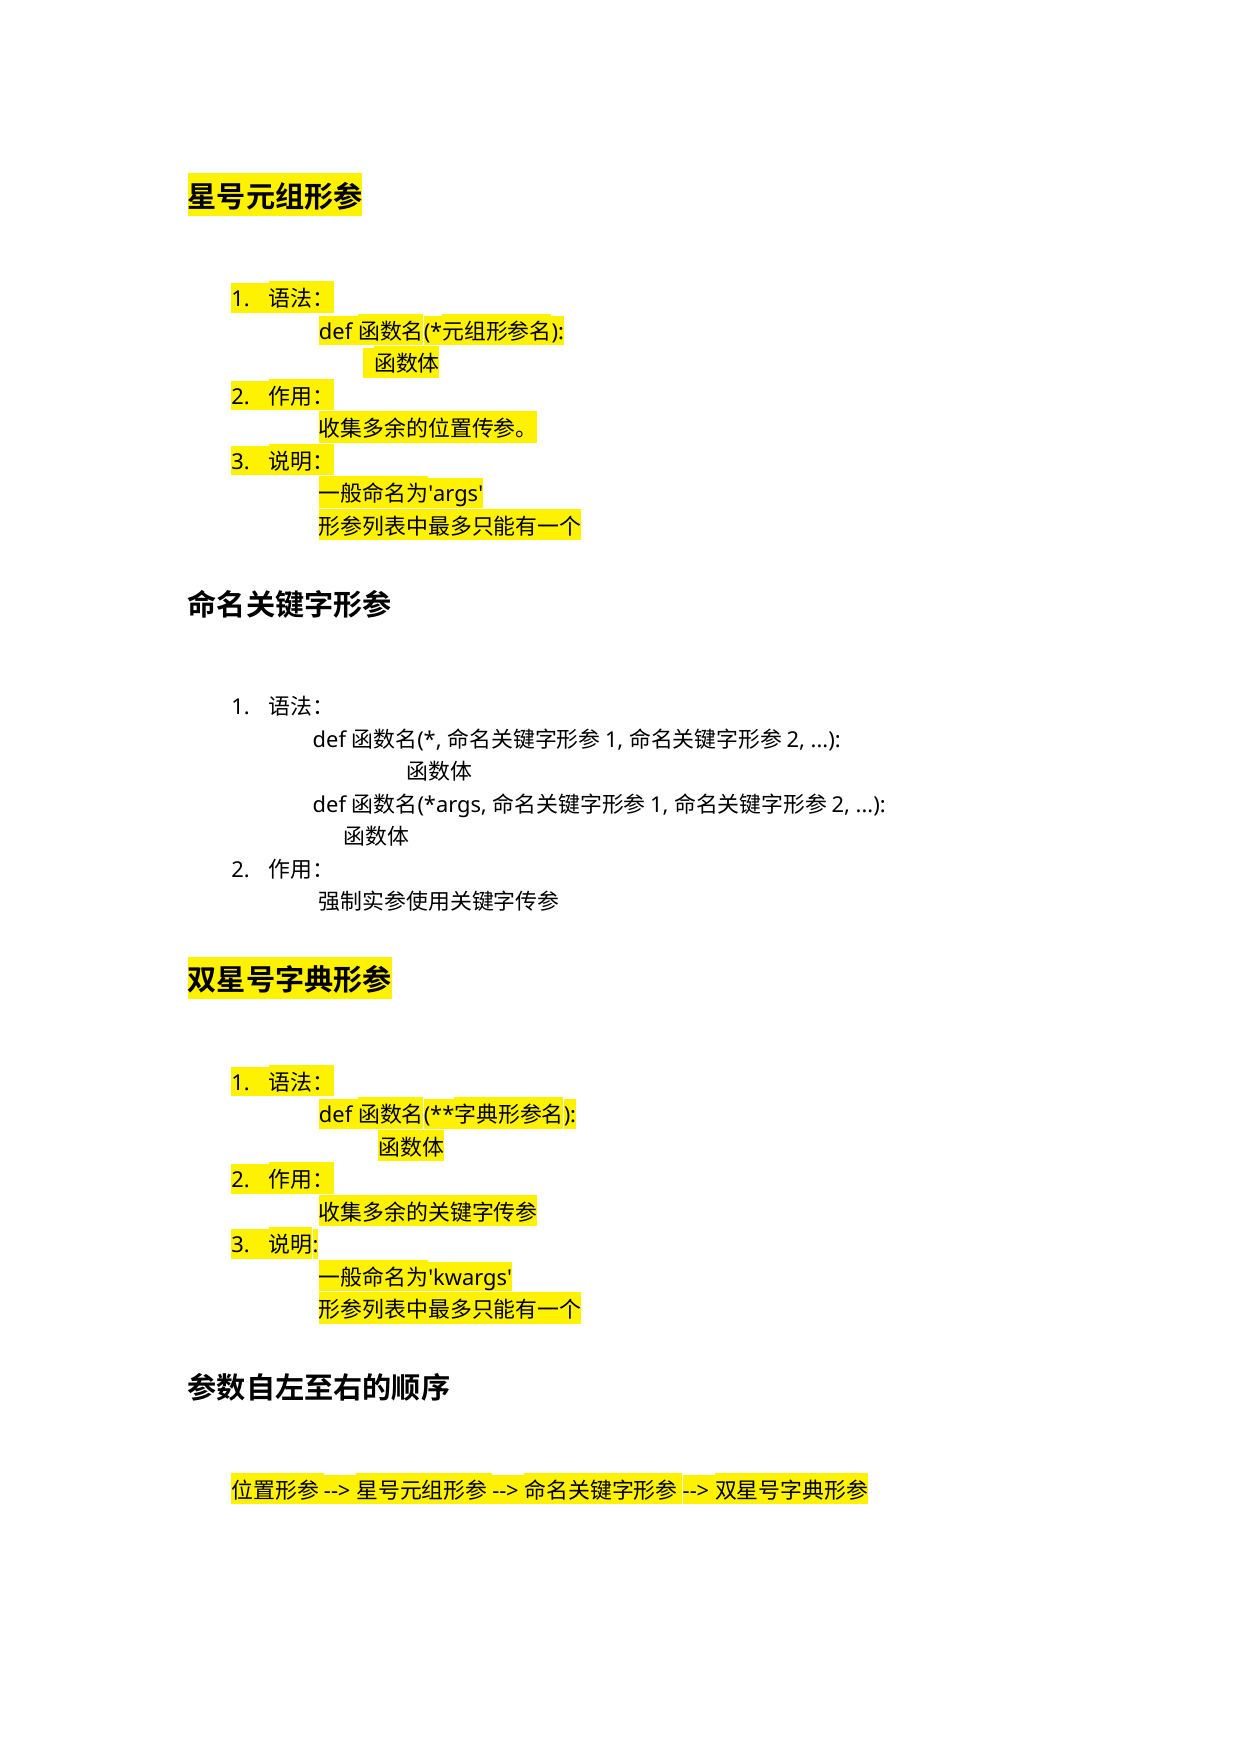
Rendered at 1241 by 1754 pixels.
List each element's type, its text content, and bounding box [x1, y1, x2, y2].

list 收集多余的关键字传参 [312, 1194, 1053, 1227]
list 作用： [231, 1162, 1053, 1194]
list 一般命名为'args' [319, 476, 1053, 508]
text def 函数名(*, 命名关键字形参1, 命名关键字形参2, ...): [269, 721, 1053, 754]
list 作用： [231, 851, 1053, 884]
list 作用： [231, 378, 1053, 411]
list 语法： [231, 689, 1053, 721]
list 语法： [231, 281, 1053, 313]
text 函数体 [362, 754, 1053, 786]
subtitle 双星号字典形参 [187, 946, 1053, 1011]
list 说明： [231, 443, 1053, 476]
text def 函数名(*元组形参名): [275, 313, 1053, 346]
text 收集多余的位置传参。 [275, 411, 1053, 443]
text 函数体 [362, 346, 1053, 378]
subtitle 星号元组形参 [187, 162, 1053, 227]
list 形参列表中最多只能有一个 [319, 508, 1053, 541]
list 形参列表中最多只能有一个 [319, 1292, 1053, 1324]
subtitle 命名关键字形参 [187, 570, 1053, 635]
text 强制实参使用关键字传参 [275, 884, 1053, 916]
text 位置形参 --> 星号元组形参 --> 命名关键字形参 --> 双星号字典形参 [187, 1472, 1053, 1505]
text def 函数名(**字典形参名): [275, 1097, 1053, 1129]
list 一般命名为'kwargs' [319, 1259, 1053, 1292]
list 函数体 [291, 1129, 1053, 1162]
subtitle 参数自左至右的顺序 [187, 1353, 1053, 1418]
text def 函数名(*args, 命名关键字形参1, 命名关键字形参2, ...): 函数体 [275, 786, 1053, 851]
list 语法： [231, 1064, 1053, 1097]
list 说明: [231, 1227, 1053, 1259]
